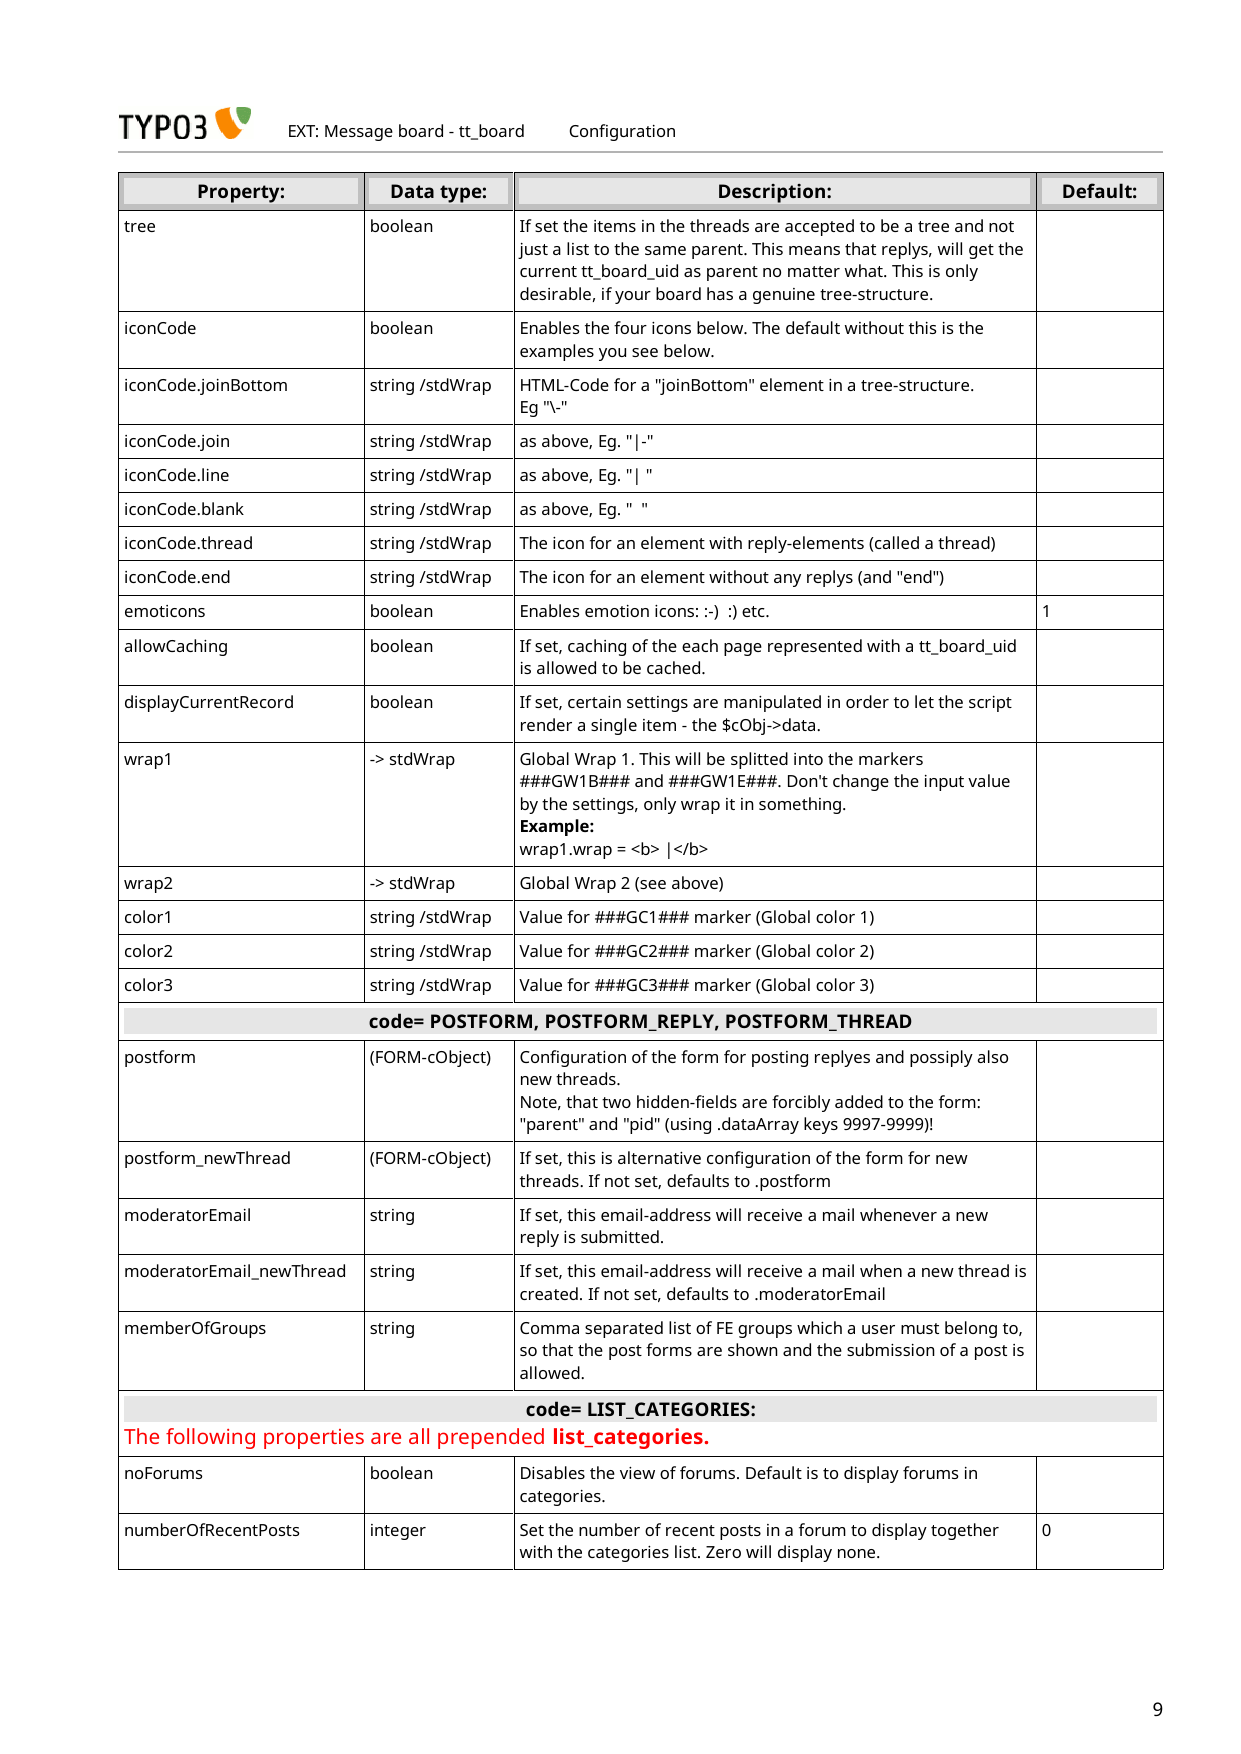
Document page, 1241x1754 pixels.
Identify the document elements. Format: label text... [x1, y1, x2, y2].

table_cell boolean [365, 211, 513, 311]
table_cell Enables emotion icons: :-) :) etc. [515, 596, 1036, 629]
table_cell as above, Eg. " " [515, 493, 1036, 526]
table_cell [1037, 1255, 1163, 1311]
table_cell [1037, 743, 1163, 866]
table_cell [1037, 901, 1163, 934]
table_cell [1037, 1457, 1163, 1513]
table_cell allowCaching [119, 630, 364, 685]
table_cell string [365, 1255, 513, 1311]
table_cell string /stdWrap [365, 459, 513, 492]
table_cell iconCode.join [119, 425, 364, 458]
table_cell string /stdWrap [365, 425, 513, 458]
table_cell [1037, 1142, 1163, 1198]
table_cell boolean [365, 686, 513, 742]
table_cell as above, Eg. "|-" [515, 425, 1036, 458]
table_header Default: [1037, 173, 1163, 210]
table_cell iconCode.line [119, 459, 364, 492]
table_cell color3 [119, 969, 364, 1002]
table_cell boolean [365, 630, 513, 685]
table_cell string /stdWrap [365, 369, 513, 424]
table_cell Set the number of recent posts in a forum to display together with the categories list. Zero will display none. [515, 1514, 1036, 1569]
table_cell boolean [365, 312, 513, 368]
table_cell [1037, 867, 1163, 900]
table_cell iconCode.blank [119, 493, 364, 526]
table_cell The icon for an element without any replys (and "end") [515, 561, 1036, 595]
table_cell [1037, 312, 1163, 368]
table_cell Global Wrap 1. This will be splitted into the markers ###GW1B### and ###GW1E###. Don't change the input value by the settings, only wrap it in something. Example: wrap1.wrap = <b> |</b> [515, 743, 1036, 866]
table_cell string /stdWrap [365, 493, 513, 526]
table_cell displayCurrentRecord [119, 686, 364, 742]
table_cell [1037, 211, 1163, 311]
table_cell noForums [119, 1457, 364, 1513]
table_cell [1037, 686, 1163, 742]
table_cell 1 [1037, 596, 1163, 629]
table_cell The icon for an element with reply-elements (called a thread) [515, 527, 1036, 560]
table_cell If set, this is alternative configuration of the form for new threads. If not set, defaults to .postform [515, 1142, 1036, 1198]
table_header Description: [515, 173, 1036, 210]
table_cell [1037, 1041, 1163, 1141]
table_cell string /stdWrap [365, 901, 513, 934]
table_cell [1037, 561, 1163, 595]
table_cell tree [119, 211, 364, 311]
table_cell [1037, 1199, 1163, 1254]
table_cell memberOfGroups [119, 1312, 364, 1390]
table_cell postform_newThread [119, 1142, 364, 1198]
table_cell numberOfRecentPosts [119, 1514, 364, 1569]
table_cell boolean [365, 596, 513, 629]
table_cell wrap1 [119, 743, 364, 866]
picture [118, 106, 254, 139]
table_cell -> stdWrap [365, 867, 513, 900]
table_cell Comma separated list of FE groups which a user must belong to, so that the post forms are shown and the submission of a post is allowed. [515, 1312, 1036, 1390]
table_cell iconCode.end [119, 561, 364, 595]
table_cell If set, caching of the each page represented with a tt_board_uid is allowed to be cached. [515, 630, 1036, 685]
table_cell iconCode.thread [119, 527, 364, 560]
table_cell If set the items in the threads are accepted to be a tree and not just a list to the same parent. This means that replys, will get the current tt_board_uid as parent no matter what. This is only desirable, if your board has a genuine tree-structure. [515, 211, 1036, 311]
table_cell If set, this email-address will receive a mail whenever a new reply is submitted. [515, 1199, 1036, 1254]
table_cell [1037, 459, 1163, 492]
table_cell iconCode.joinBottom [119, 369, 364, 424]
table_cell emoticons [119, 596, 364, 629]
table_cell code= LIST_CATEGORIES: The following properties are all prepended list_categories. [119, 1391, 1163, 1456]
table_cell 0 [1037, 1514, 1163, 1569]
table_cell Disables the view of forums. Default is to display forums in categories. [515, 1457, 1036, 1513]
table_cell If set, certain settings are manipulated in order to let the script render a single item - the $cObj->data. [515, 686, 1036, 742]
table_cell (FORM-cObject) [365, 1041, 513, 1141]
table_cell [1037, 630, 1163, 685]
table_cell If set, this email-address will receive a mail when a new thread is created. If not set, defaults to .moderatorEmail [515, 1255, 1036, 1311]
table_cell postform [119, 1041, 364, 1141]
table_cell string /stdWrap [365, 561, 513, 595]
table_header Property: [119, 173, 364, 210]
table_cell Value for ###GC1### marker (Global color 1) [515, 901, 1036, 934]
table_cell string /stdWrap [365, 969, 513, 1002]
table_cell string [365, 1199, 513, 1254]
table_cell string [365, 1312, 513, 1390]
table_cell [1037, 969, 1163, 1002]
table_cell [1037, 493, 1163, 526]
table_cell [1037, 1312, 1163, 1390]
table_cell as above, Eg. "| " [515, 459, 1036, 492]
table_cell Value for ###GC3### marker (Global color 3) [515, 969, 1036, 1002]
table_cell wrap2 [119, 867, 364, 900]
table_cell [1037, 935, 1163, 968]
table_cell integer [365, 1514, 513, 1569]
table_cell color2 [119, 935, 364, 968]
table_cell string /stdWrap [365, 935, 513, 968]
table_cell Configuration of the form for posting replyes and possiply also new threads. Note, that two hidden-fields are forcibly added to the form: "parent" and "pid" (using .dataArray keys 9997-9999)! [515, 1041, 1036, 1141]
table_header Data type: [365, 173, 513, 210]
table_cell HTML-Code for a "joinBottom" element in a tree-structure. Eg "\-" [515, 369, 1036, 424]
table_cell moderatorEmail_newThread [119, 1255, 364, 1311]
table_cell iconCode [119, 312, 364, 368]
table_cell (FORM-cObject) [365, 1142, 513, 1198]
table_cell boolean [365, 1457, 513, 1513]
table_cell Global Wrap 2 (see above) [515, 867, 1036, 900]
table_cell Value for ###GC2### marker (Global color 2) [515, 935, 1036, 968]
table_cell string /stdWrap [365, 527, 513, 560]
table_cell [1037, 369, 1163, 424]
table_cell -> stdWrap [365, 743, 513, 866]
table_cell Enables the four icons below. The default without this is the examples you see below. [515, 312, 1036, 368]
table_cell [1037, 425, 1163, 458]
table_cell code= POSTFORM, POSTFORM_REPLY, POSTFORM_THREAD [119, 1003, 1163, 1040]
table_cell moderatorEmail [119, 1199, 364, 1254]
table_cell [1037, 527, 1163, 560]
table_cell color1 [119, 901, 364, 934]
